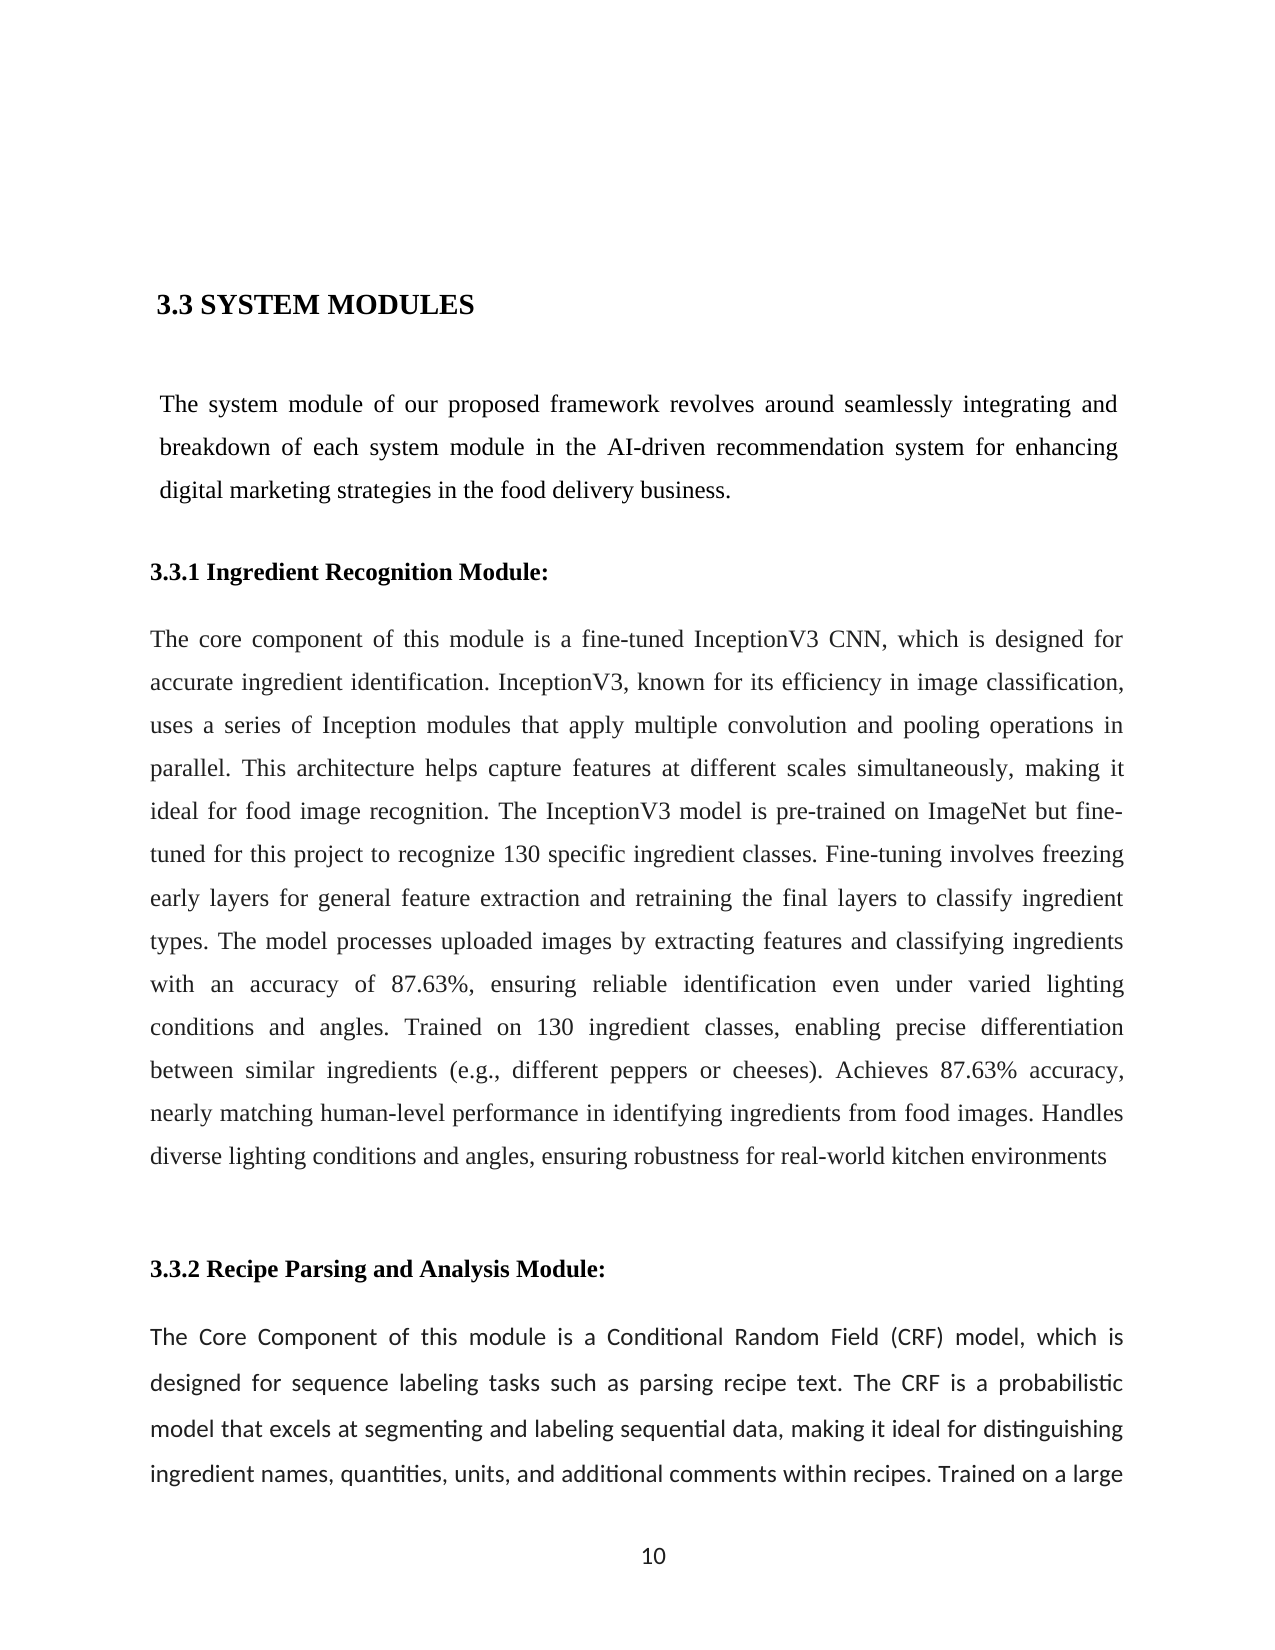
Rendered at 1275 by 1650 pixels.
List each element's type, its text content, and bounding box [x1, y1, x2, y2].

text The system module of our proposed framework revolves around seamlessly integrating and breakdown of each system module in the AI-driven recommendation system for enhancing digital marketing strategies in the food delivery business. [159, 389, 1119, 504]
subtitle 3.3.1 Ingredient Recognition Module: [150, 557, 1125, 585]
text The core component of this module is a fine-tuned InceptionV3 CNN, which is designed for accurate ingredient identification. InceptionV3, known for its efficiency in image classification, uses a series of Inception modules that apply multiple convolution and pooling operations in parallel. This architecture helps capture features at different scales simultaneously, making it ideal for food image recognition. The InceptionV3 model is pre-trained on ImageNet but fine-tuned for this project to recognize 130 specific ingredient classes. Fine-tuning involves freezing early layers for general feature extraction and retraining the final layers to classify ingredient types. The model processes uploaded images by extracting features and classifying ingredients with an accuracy of 87.63%, ensuring reliable identification even under varied lighting conditions and angles. Trained on 130 ingredient classes, enabling precise differentiation between similar ingredients (e.g., different peppers or cheeses). Achieves 87.63% accuracy, nearly matching human-level performance in identifying ingredients from food images. Handles diverse lighting conditions and angles, ensuring robustness for real-world kitchen environments [150, 624, 1125, 1170]
subtitle 3.3.2 Recipe Parsing and Analysis Module: [150, 1254, 1125, 1283]
subtitle 3.3 SYSTEM MODULES [156, 287, 1125, 321]
text The Core Component of this module is a Conditional Random Field (CRF) model, which is designed for sequence labeling tasks such as parsing recipe text. The CRF is a probabilistic model that excels at segmenting and labeling sequential data, making it ideal for distinguishing ingredient names, quantities, units, and additional comments within recipes. Trained on a large [150, 1321, 1125, 1489]
